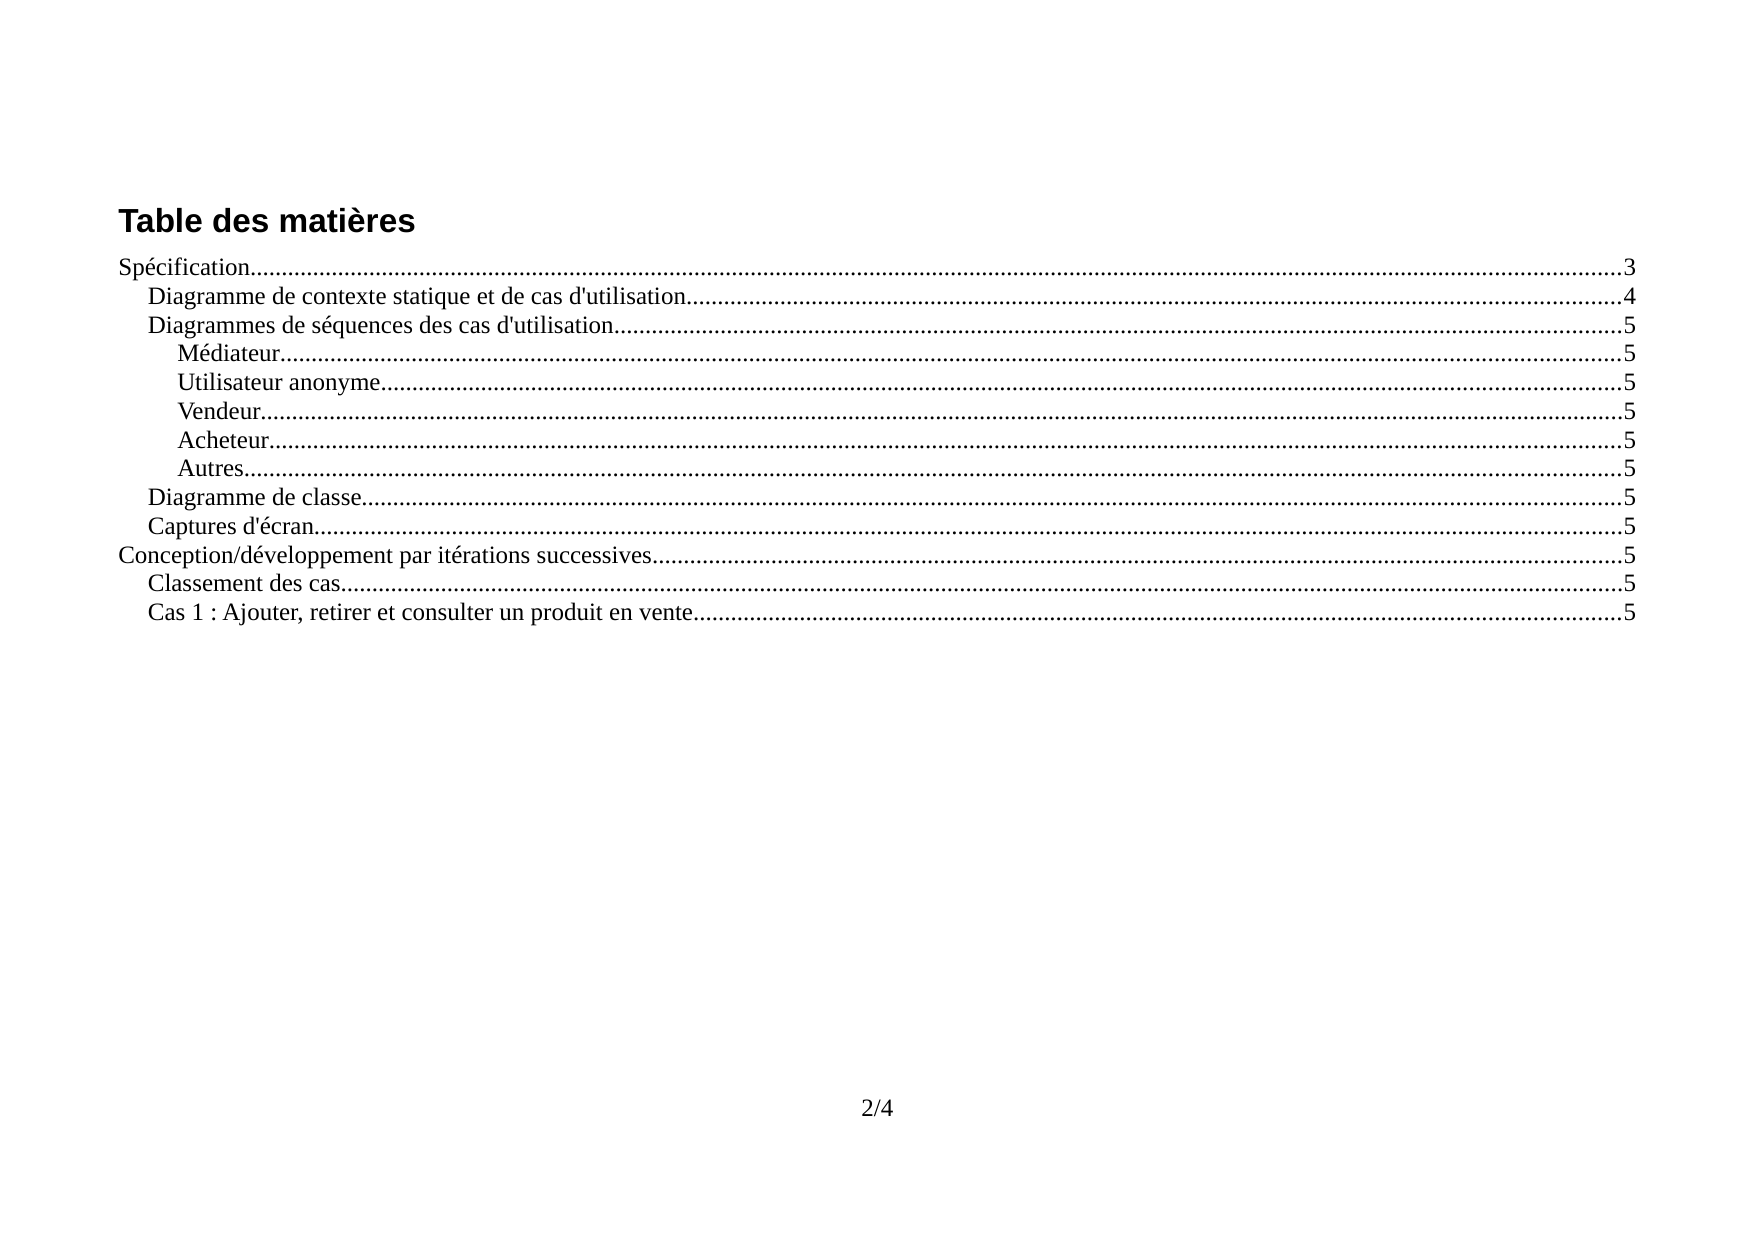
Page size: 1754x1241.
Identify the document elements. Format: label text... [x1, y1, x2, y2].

subtitle Table des matières [118, 201, 1636, 240]
text Spécification 3 [118, 252, 1636, 281]
text Conception/développement par itérations successives 5 [118, 540, 1636, 568]
text Captures d'écran 5 [148, 511, 1636, 540]
text Utilisateur anonyme 5 [177, 367, 1636, 396]
text Médiateur 5 [177, 338, 1636, 367]
text Diagramme de classe 5 [148, 482, 1636, 511]
text Diagramme de contexte statique et de cas d'utilisation 4 [148, 281, 1636, 310]
text Vendeur 5 [177, 396, 1636, 425]
text Diagrammes de séquences des cas d'utilisation 5 [148, 310, 1636, 338]
text Cas 1 : Ajouter, retirer et consulter un produit en vente 5 [148, 597, 1636, 626]
text Acheteur 5 [177, 425, 1636, 453]
text Autres 5 [177, 453, 1636, 482]
text Classement des cas 5 [148, 568, 1636, 597]
